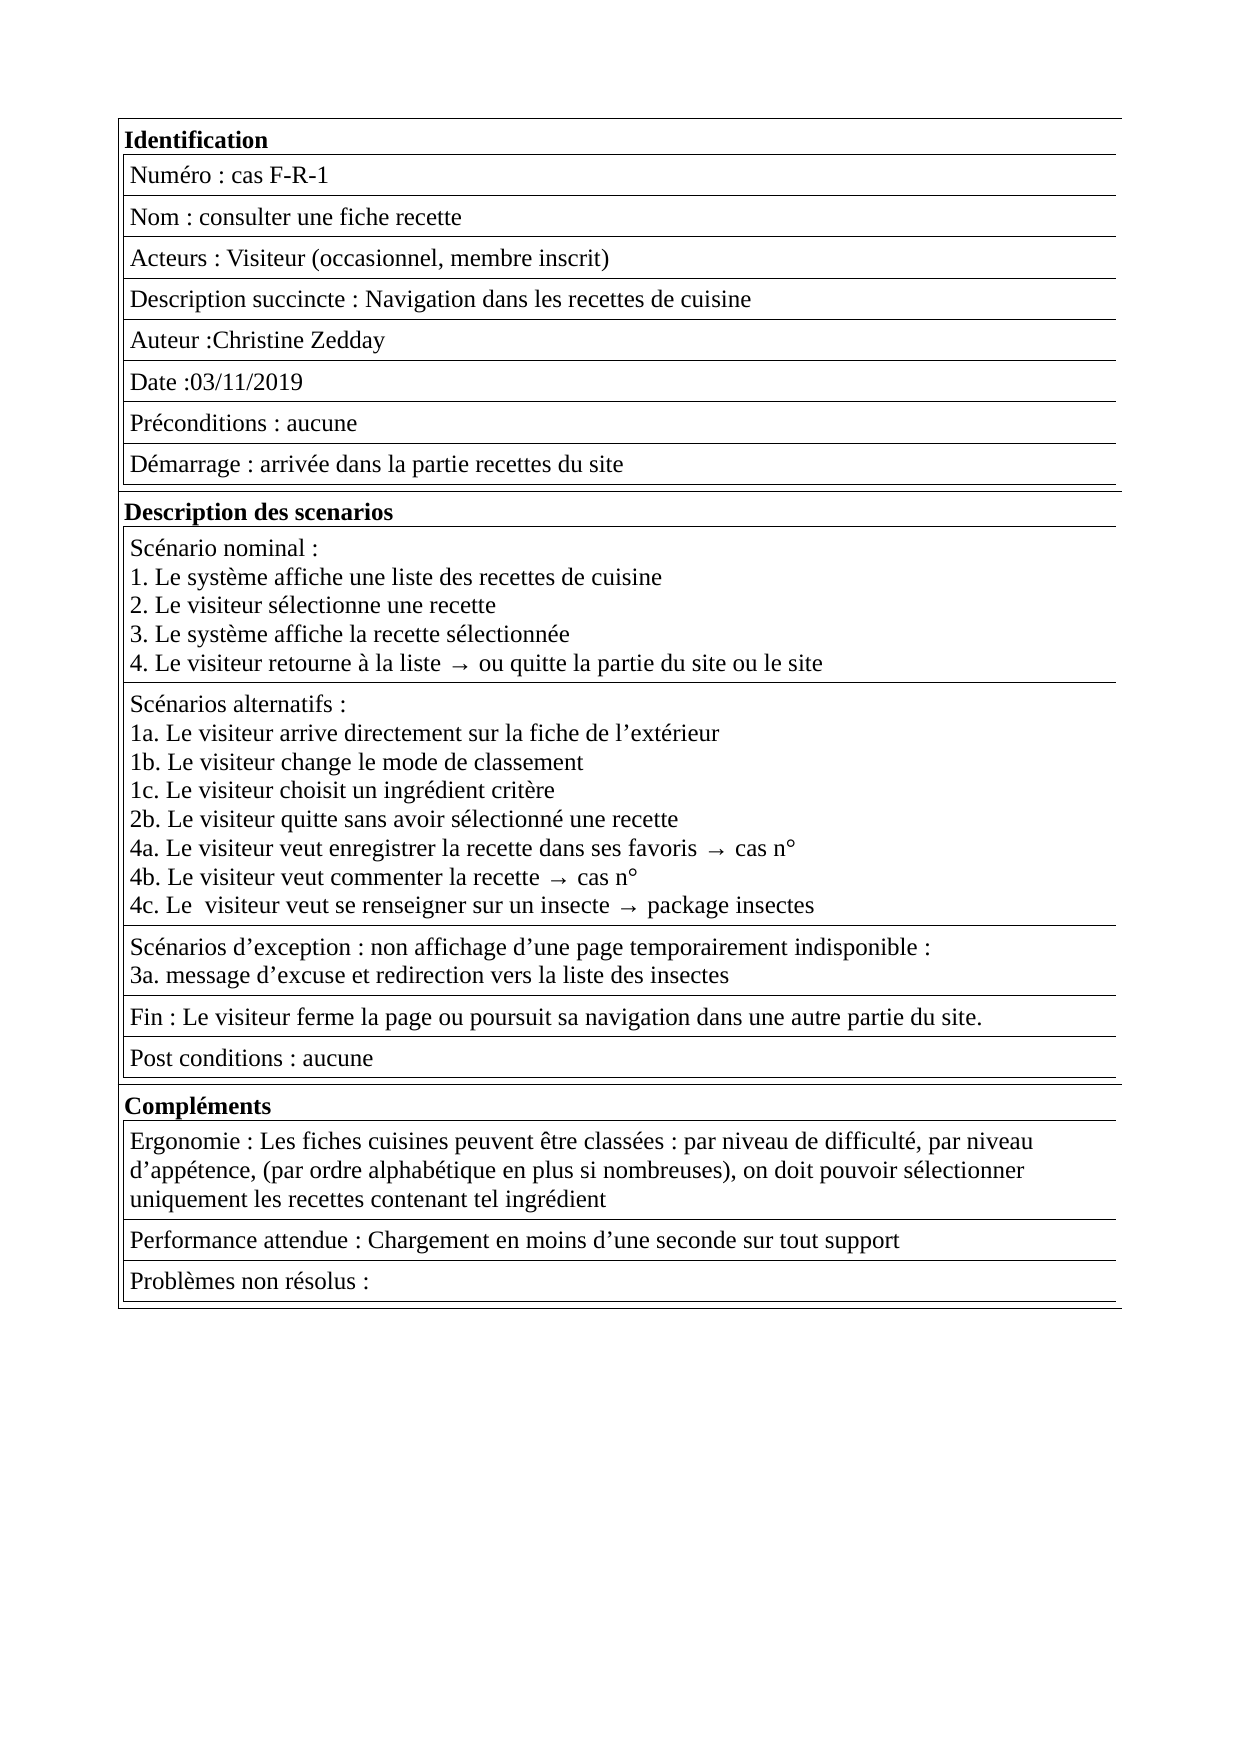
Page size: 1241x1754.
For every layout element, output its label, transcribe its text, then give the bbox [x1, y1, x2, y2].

table_header Scénario nominal : 1. Le système affiche une liste des recettes de cuisine 2. Le visiteur sélectionne une recette 3. Le système affiche la recette sélectionnée 4. Le visiteur retourne à la liste → ou quitte la partie du site ou le site [124, 527, 1116, 682]
table_header Identification [119, 119, 1122, 491]
table_cell Performance attendue : Chargement en moins d’une seconde sur tout support [124, 1220, 1116, 1260]
table_header Ergonomie : Les fiches cuisines peuvent être classées : par niveau de difficulté, par niveau d’appétence, (par ordre alphabétique en plus si nombreuses), on doit pouvoir sélectionner uniquement les recettes contenant tel ingrédient [124, 1121, 1116, 1218]
table_cell Nom : consulter une fiche recette [124, 196, 1116, 236]
table_cell Description succincte : Navigation dans les recettes de cuisine [124, 279, 1116, 319]
table_cell Préconditions : aucune [124, 402, 1116, 442]
table_cell Démarrage : arrivée dans la partie recettes du site [124, 444, 1116, 484]
table_cell Problèmes non résolus : [124, 1261, 1116, 1301]
table_cell Scénarios d’exception : non affichage d’une page temporairement indisponible : 3a. message d’excuse et redirection vers la liste des insectes [124, 926, 1116, 995]
table_cell Compléments [119, 1085, 1122, 1308]
table_cell Auteur :Christine Zedday [124, 320, 1116, 360]
table_cell Scénarios alternatifs : 1a. Le visiteur arrive directement sur la fiche de l’extérieur 1b. Le visiteur change le mode de classement 1c. Le visiteur choisit un ingrédient critère 2b. Le visiteur quitte sans avoir sélectionné une recette 4a. Le visiteur veut enregistrer la recette dans ses favoris → cas n° 4b. Le visiteur veut commenter la recette → cas n° 4c. Le visiteur veut se renseigner sur un insecte → package insectes [124, 683, 1116, 925]
table_cell Description des scenarios [119, 492, 1122, 1084]
table_cell Fin : Le visiteur ferme la page ou poursuit sa navigation dans une autre partie du site. [124, 996, 1116, 1036]
table_header Numéro : cas F-R-1 [124, 155, 1116, 195]
table_cell Post conditions : aucune [124, 1037, 1116, 1077]
table_cell Date :03/11/2019 [124, 361, 1116, 401]
table_cell Acteurs : Visiteur (occasionnel, membre inscrit) [124, 237, 1116, 277]
